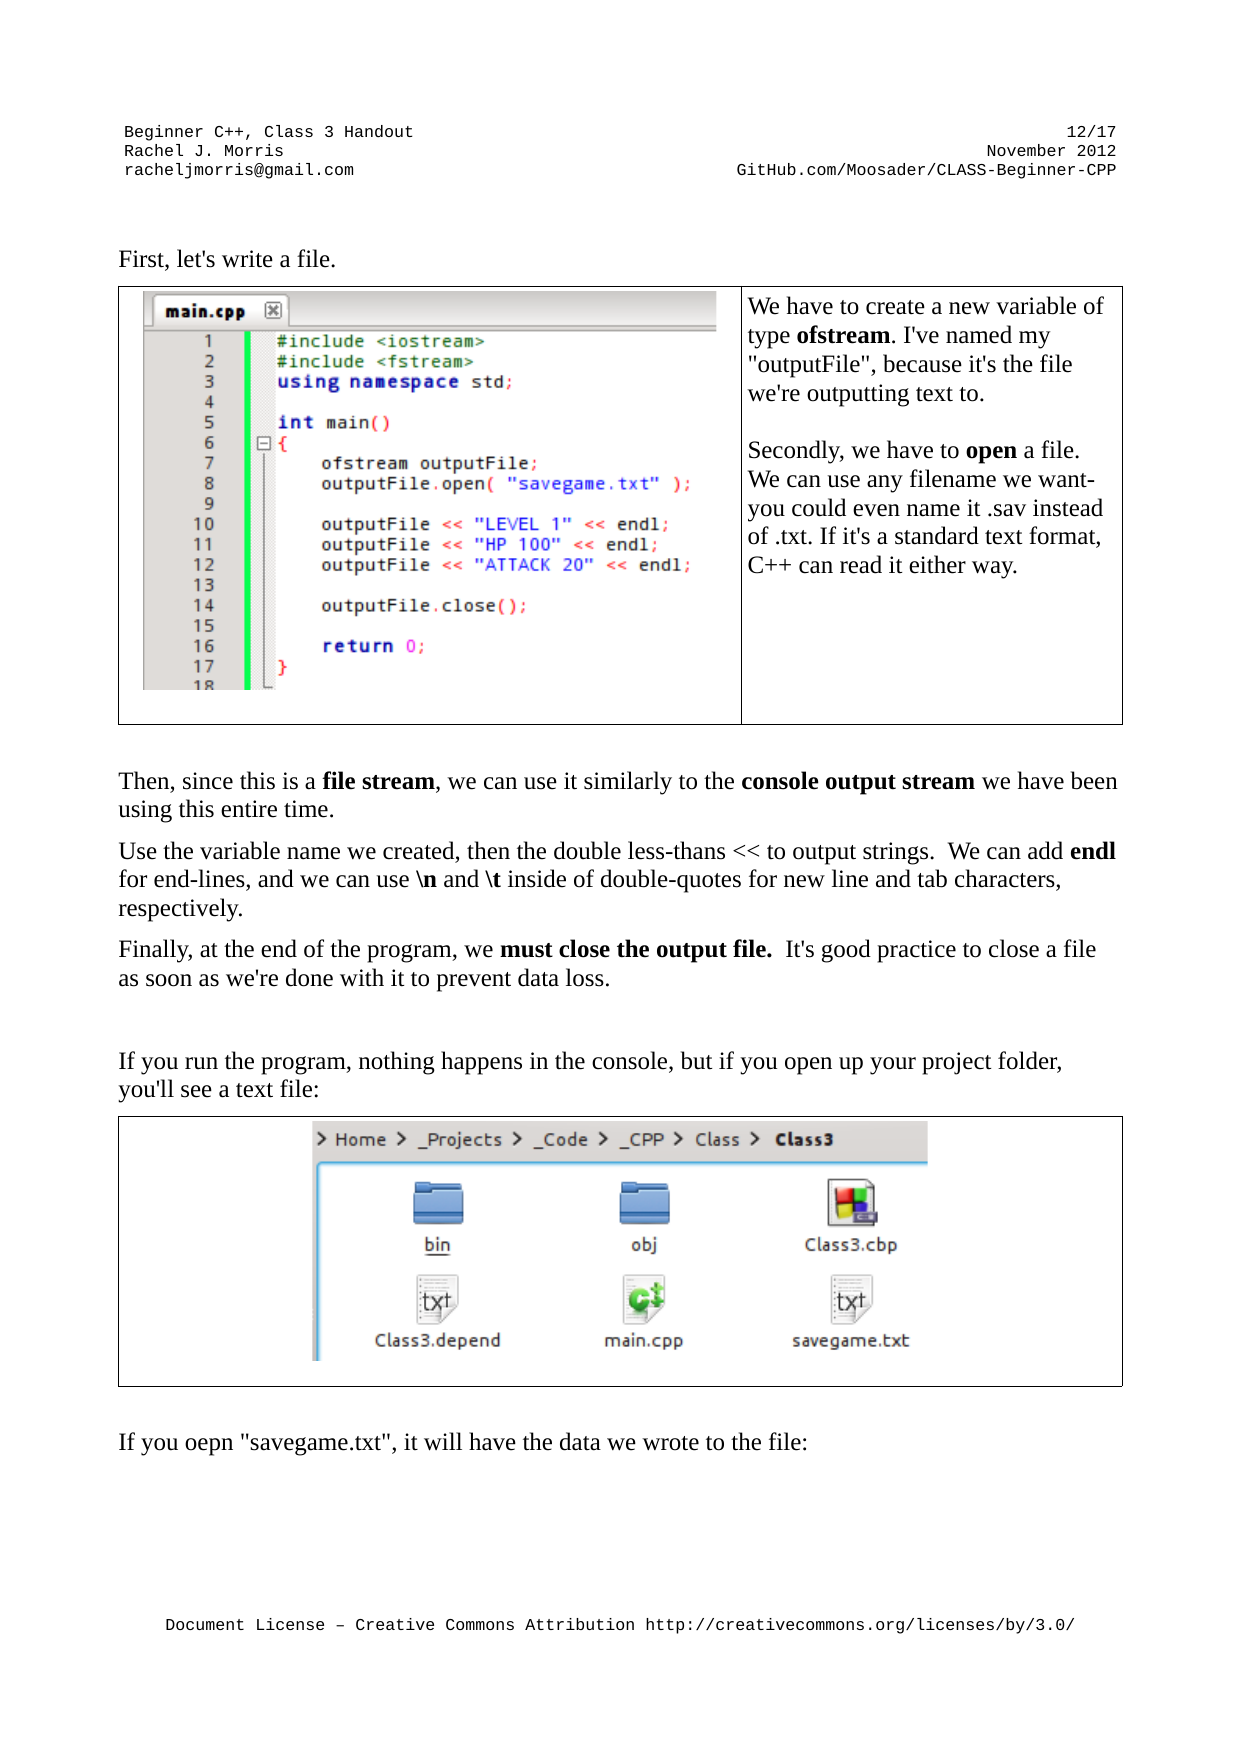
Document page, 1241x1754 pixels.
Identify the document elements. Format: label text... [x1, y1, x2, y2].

table_header We have to create a new variable of type ofstream. I've named my "outputFile", because it's the file we're outputting text to. Secondly, we have to open a file. We can use any filename we want- you could even name it .sav instead of .txt. If it's a standard text format, C++ can read it either way. [742, 287, 1122, 724]
text Finally, at the end of the program, we must close the output file. It's good practice to close a file as soon as we're done with it to prevent data loss. [118, 934, 1122, 992]
text Use the variable name we created, then the double less-thans << to output strings. We can add endl for end-lines, and we can use \n and \t inside of double-quotes for new line and tab characters, respectively. [118, 836, 1122, 922]
text Then, since this is a file stream, we can use it similarly to the console output stream we have been using this entire time. [118, 766, 1122, 823]
text First, let's write a file. [118, 244, 1122, 273]
picture [312, 1121, 928, 1361]
table_header [119, 1117, 1122, 1386]
text If you run the program, nothing happens in the console, but if you open up your project folder, you'll see a text file: [118, 1046, 1122, 1103]
table_header [119, 287, 741, 724]
text If you oepn "savegame.txt", it will have the data we wrote to the file: [118, 1427, 1122, 1456]
picture [143, 291, 717, 690]
